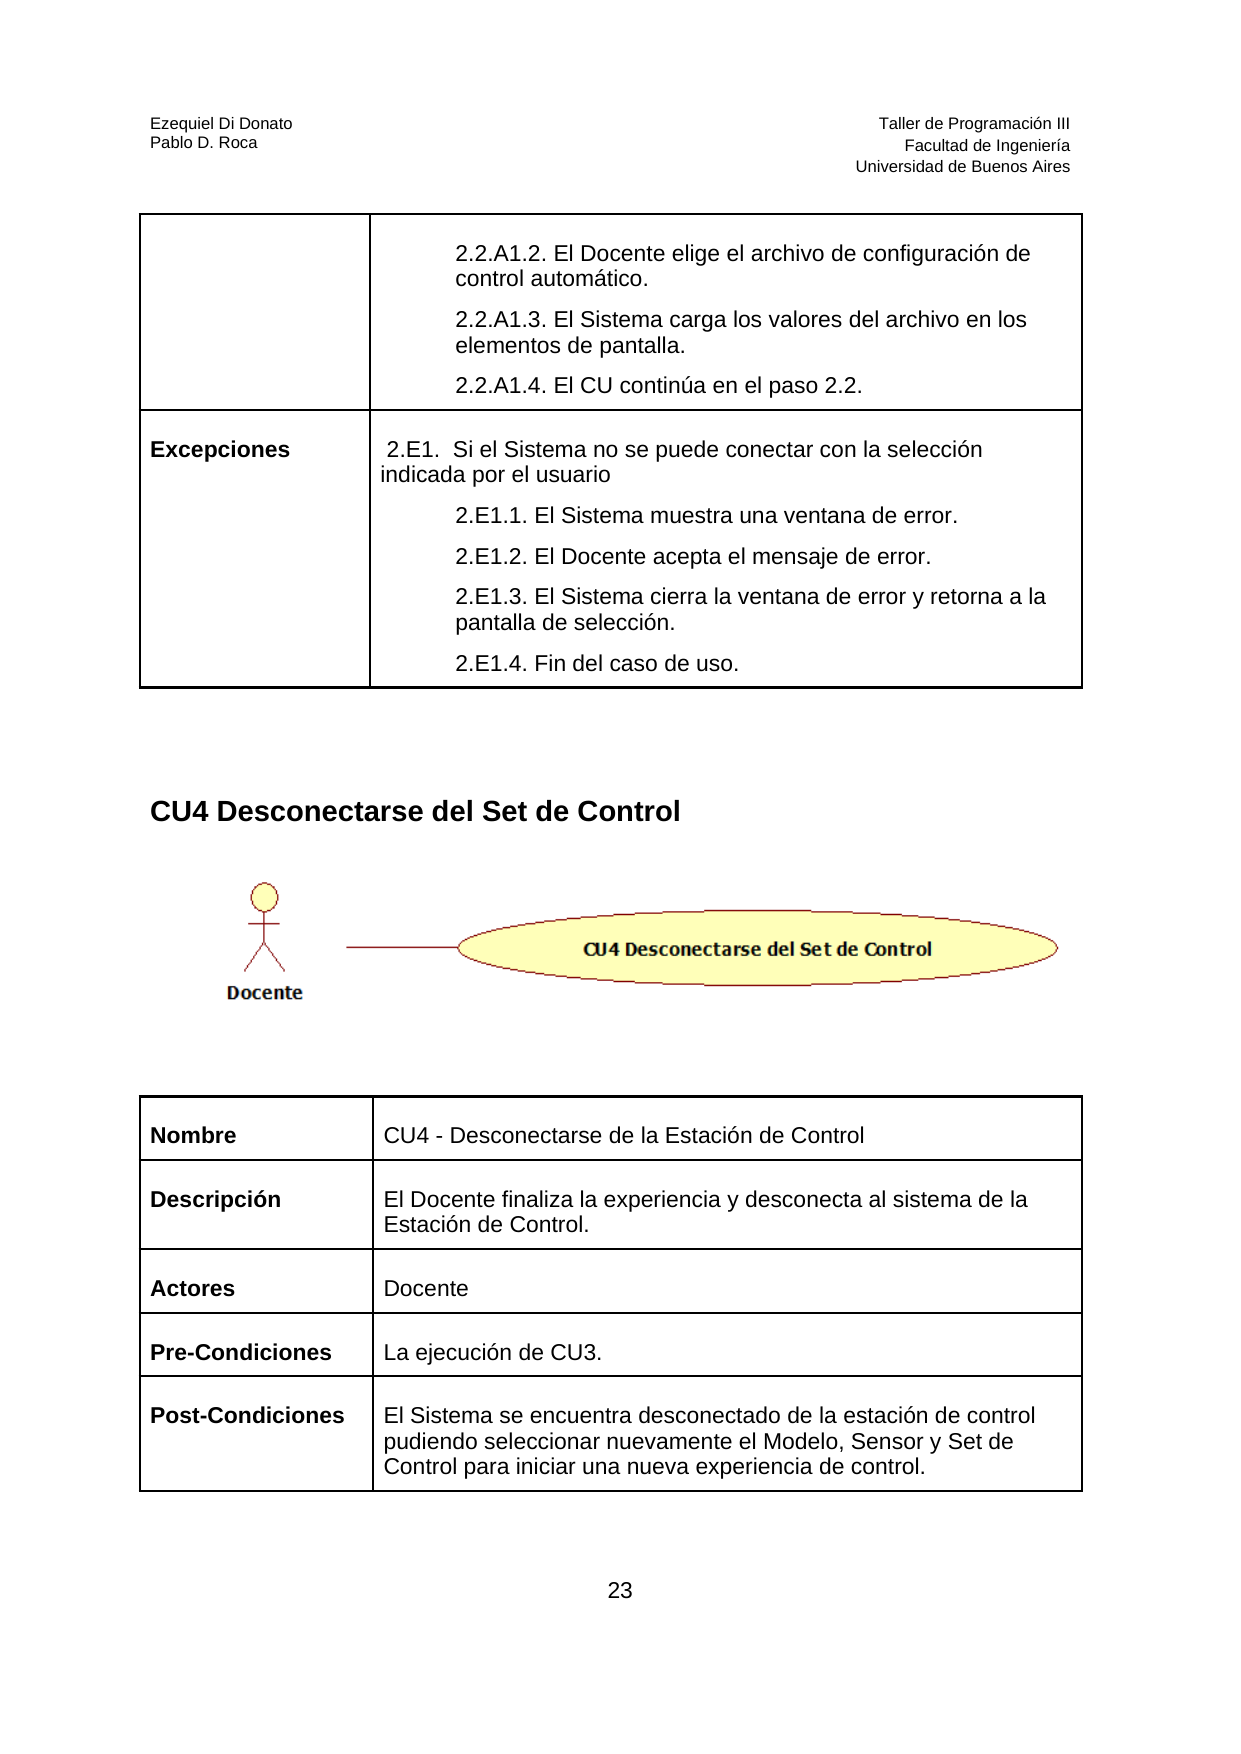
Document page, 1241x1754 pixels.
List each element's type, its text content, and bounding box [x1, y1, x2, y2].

table_cell El Sistema se encuentra desconectado de la estación de control pudiendo seleccionar nuevamente el Modelo, Sensor y Set de Control para iniciar una nueva experiencia de control. [374, 1377, 1081, 1490]
table_cell [141, 215, 369, 409]
table_cell El Docente finaliza la experiencia y desconecta al sistema de la Estación de Control. [374, 1161, 1081, 1248]
table_cell Docente [374, 1250, 1081, 1312]
table_cell 2.E1. Si el Sistema no se puede conectar con la selección indicada por el usuario 2.E1.1. El Sistema muestra una ventana de error. 2.E1.2. El Docente acepta el mensaje de error. 2.E1.3. El Sistema cierra la ventana de error y retorna a la pantalla de selección. 2.E1.4. Fin del caso de uso. [371, 411, 1081, 686]
picture [150, 847, 1090, 1048]
table_cell Pre-Condiciones [141, 1314, 372, 1375]
table_cell Post-Condiciones [141, 1377, 372, 1490]
table_cell 2.2.A1.2. El Docente elige el archivo de configuración de control automático. 2.2.A1.3. El Sistema carga los valores del archivo en los elementos de pantalla. 2.2.A1.4. El CU continúa en el paso 2.2. [371, 215, 1081, 409]
table_cell Descripción [141, 1161, 372, 1248]
table_cell Excepciones [141, 411, 369, 686]
table_cell Actores [141, 1250, 372, 1312]
table_cell La ejecución de CU3. [374, 1314, 1081, 1375]
table_header Nombre [141, 1098, 372, 1159]
table_header CU4 - Desconectarse de la Estación de Control [374, 1098, 1081, 1159]
subtitle CU4 Desconectarse del Set de Control [150, 795, 1090, 827]
